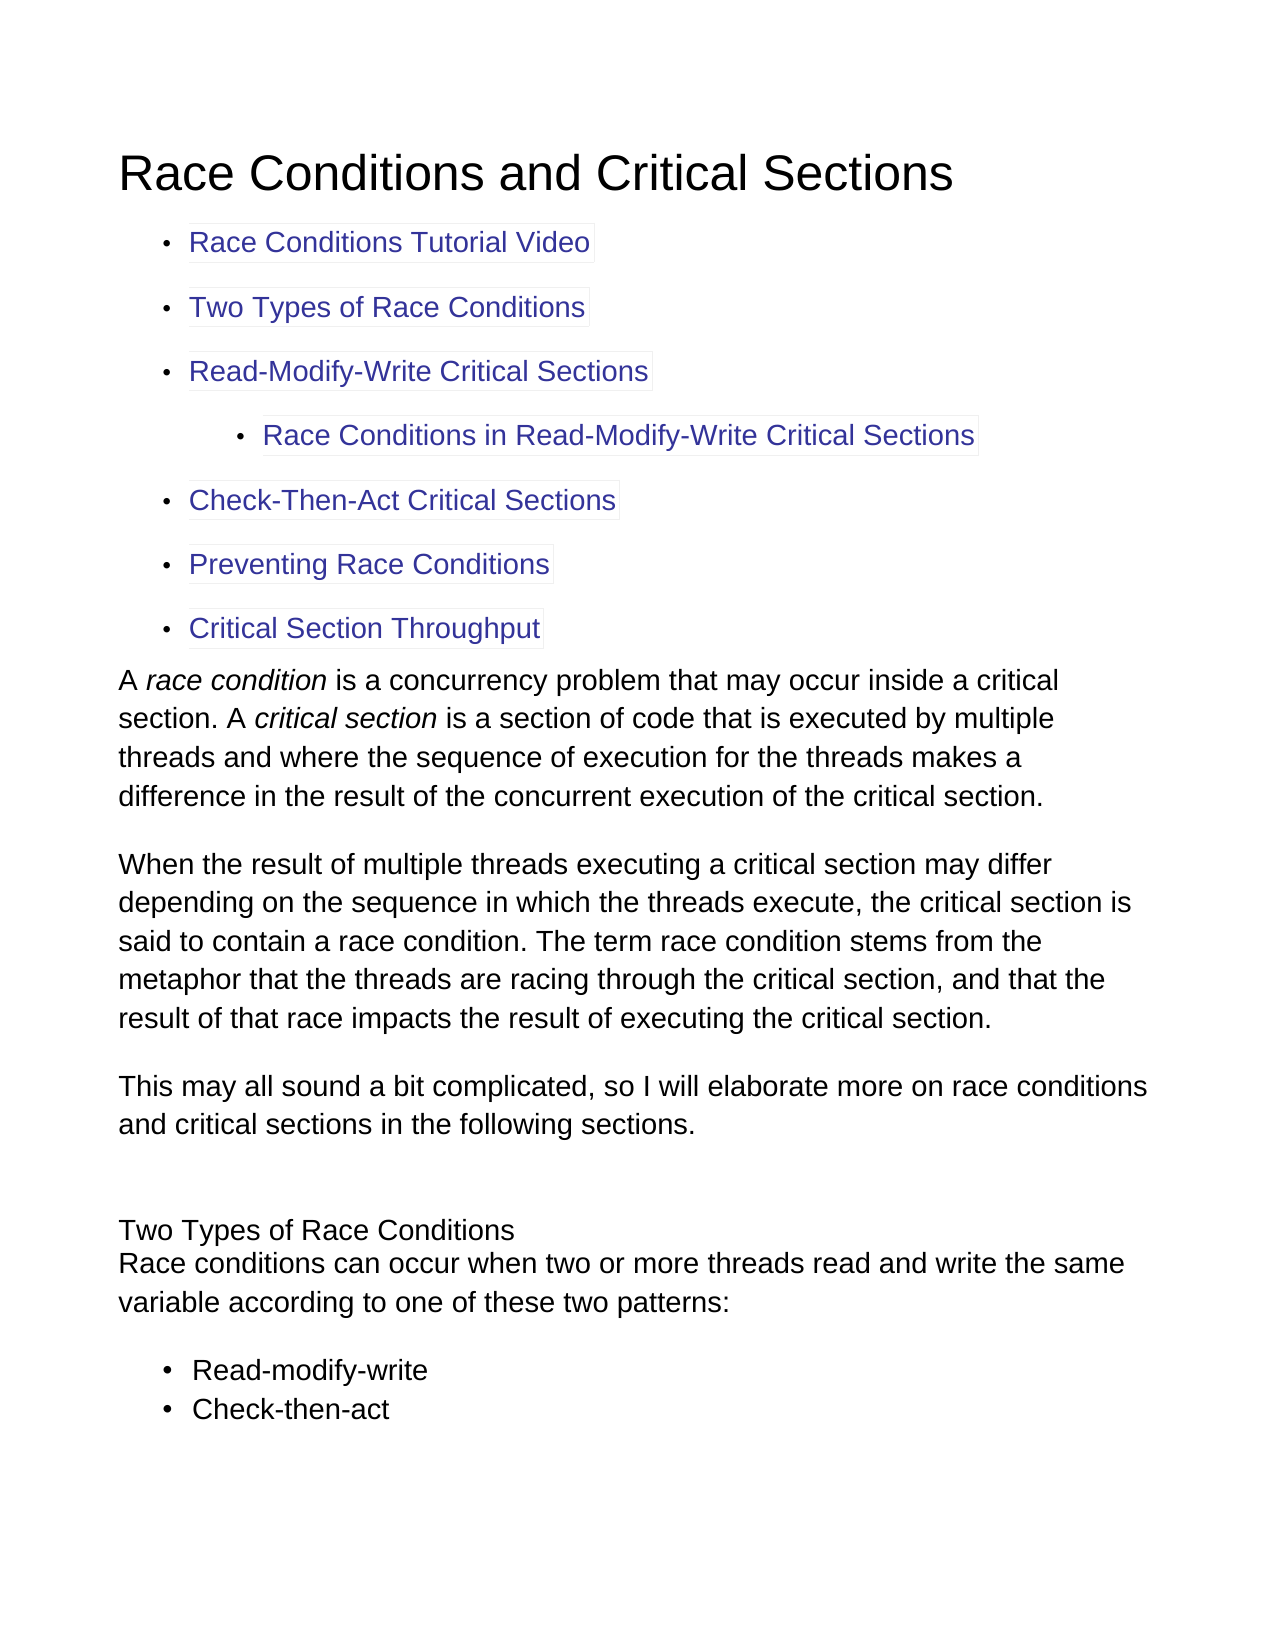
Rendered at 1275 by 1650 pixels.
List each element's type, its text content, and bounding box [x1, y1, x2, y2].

text This may all sound a bit complicated, so I will elaborate more on race conditions and critical sections in the following sections. [118, 1069, 1157, 1141]
list Critical Section Throughput [162, 608, 543, 648]
list Race Conditions Tutorial Video [162, 222, 594, 262]
list [595, 222, 1157, 262]
subtitle Two Types of Race Conditions [118, 1213, 1157, 1246]
list [544, 608, 1157, 648]
text A race condition is a concurrency problem that may occur inside a critical section. A critical section is a section of code that is executed by multiple threads and where the sequence of execution for the threads makes a difference in the result of the concurrent execution of the critical section. [118, 663, 1157, 812]
list Check-Then-Act Critical Sections [162, 479, 619, 519]
text When the result of multiple threads executing a critical section may differ depending on the sequence in which the threads execute, the critical section is said to contain a race condition. The term race condition stems from the metaphor that the threads are racing through the critical section, and that the result of that race impacts the result of executing the critical section. [118, 847, 1157, 1034]
list [653, 351, 1157, 391]
list Two Types of Race Conditions [162, 287, 589, 326]
list [590, 287, 1157, 326]
list Read-Modify-Write Critical Sections [162, 351, 652, 391]
list [979, 415, 1157, 455]
text Race conditions can occur when two or more threads read and write the same variable according to one of these two patterns: [118, 1246, 1157, 1318]
list Read-modify-write [162, 1353, 1157, 1387]
subtitle Race Conditions and Critical Sections [118, 143, 1157, 201]
list [554, 544, 1157, 583]
list [620, 479, 1157, 519]
list Preventing Race Conditions [162, 544, 553, 583]
list Race Conditions in Read-Modify-Write Critical Sections [236, 415, 978, 455]
list Check-then-act [162, 1392, 1157, 1426]
